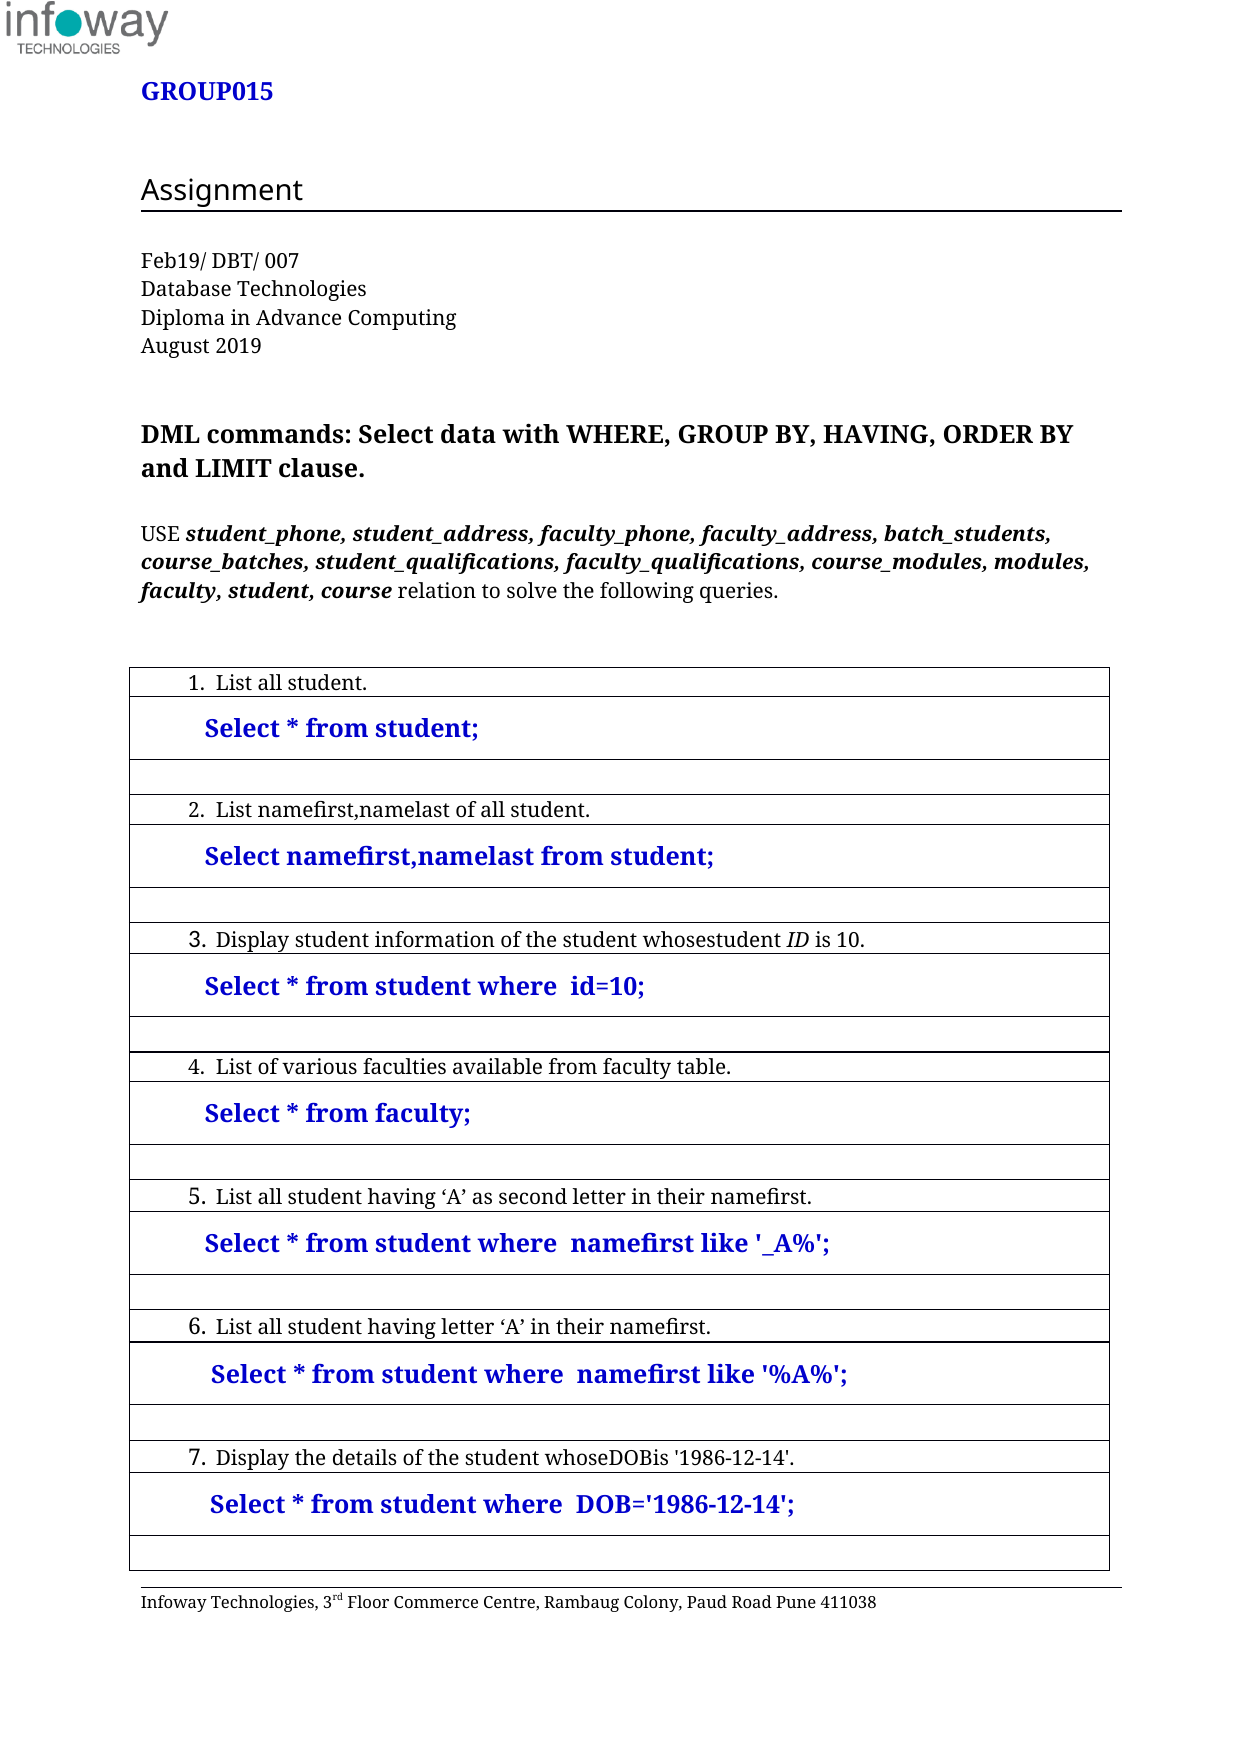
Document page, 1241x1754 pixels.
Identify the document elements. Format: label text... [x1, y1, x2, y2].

text Feb19/ DBT/ 007 [141, 246, 1122, 274]
table_cell Select * from student; [130, 697, 1109, 759]
table_cell [130, 888, 1109, 922]
text Database Technologies [141, 274, 1122, 303]
text August 2019 [141, 331, 1122, 360]
text USE student_phone, student_address, faculty_phone, faculty_address, batch_students, course_batches, student_qualifications, faculty_qualifications, course_modules, modules, faculty, student, course relation to solve the following queries. [141, 519, 1122, 604]
table_cell [130, 1145, 1109, 1179]
table_cell Select * from student where DOB='1986-12-14'; [130, 1473, 1109, 1535]
text DML commands: Select data with WHERE, GROUP BY, HAVING, ORDER BY and LIMIT clause. [141, 417, 1122, 485]
table_cell List all student having ‘A’ as second letter in their namefirst. [130, 1180, 1109, 1211]
table_cell [130, 1536, 1109, 1570]
table_cell Select * from student where namefirst like '%A%'; [130, 1343, 1109, 1404]
table_cell Select * from faculty; [130, 1082, 1109, 1144]
table_cell List namefirst,namelast of all student. [130, 795, 1109, 824]
text Diploma in Advance Computing [141, 303, 1122, 331]
table_cell List all student having letter ‘A’ in their namefirst. [130, 1310, 1109, 1341]
table_cell Select * from student where namefirst like '_A%'; [130, 1212, 1109, 1274]
table_cell [130, 1275, 1109, 1309]
table_cell [130, 760, 1109, 794]
table_cell [130, 1405, 1109, 1439]
table_cell List of various faculties available from faculty table. [130, 1053, 1109, 1081]
text Assignment [141, 169, 1122, 210]
table_cell [130, 1017, 1109, 1051]
table_cell Display student information of the student whosestudent ID is 10. [130, 923, 1109, 953]
table_cell Select namefirst,namelast from student; [130, 825, 1109, 887]
table_cell Display the details of the student whoseDOBis '1986-12-14'. [130, 1441, 1109, 1472]
picture [0, 0, 171, 57]
table_header List all student. [130, 668, 1109, 696]
table_cell Select * from student where id=10; [130, 954, 1109, 1016]
